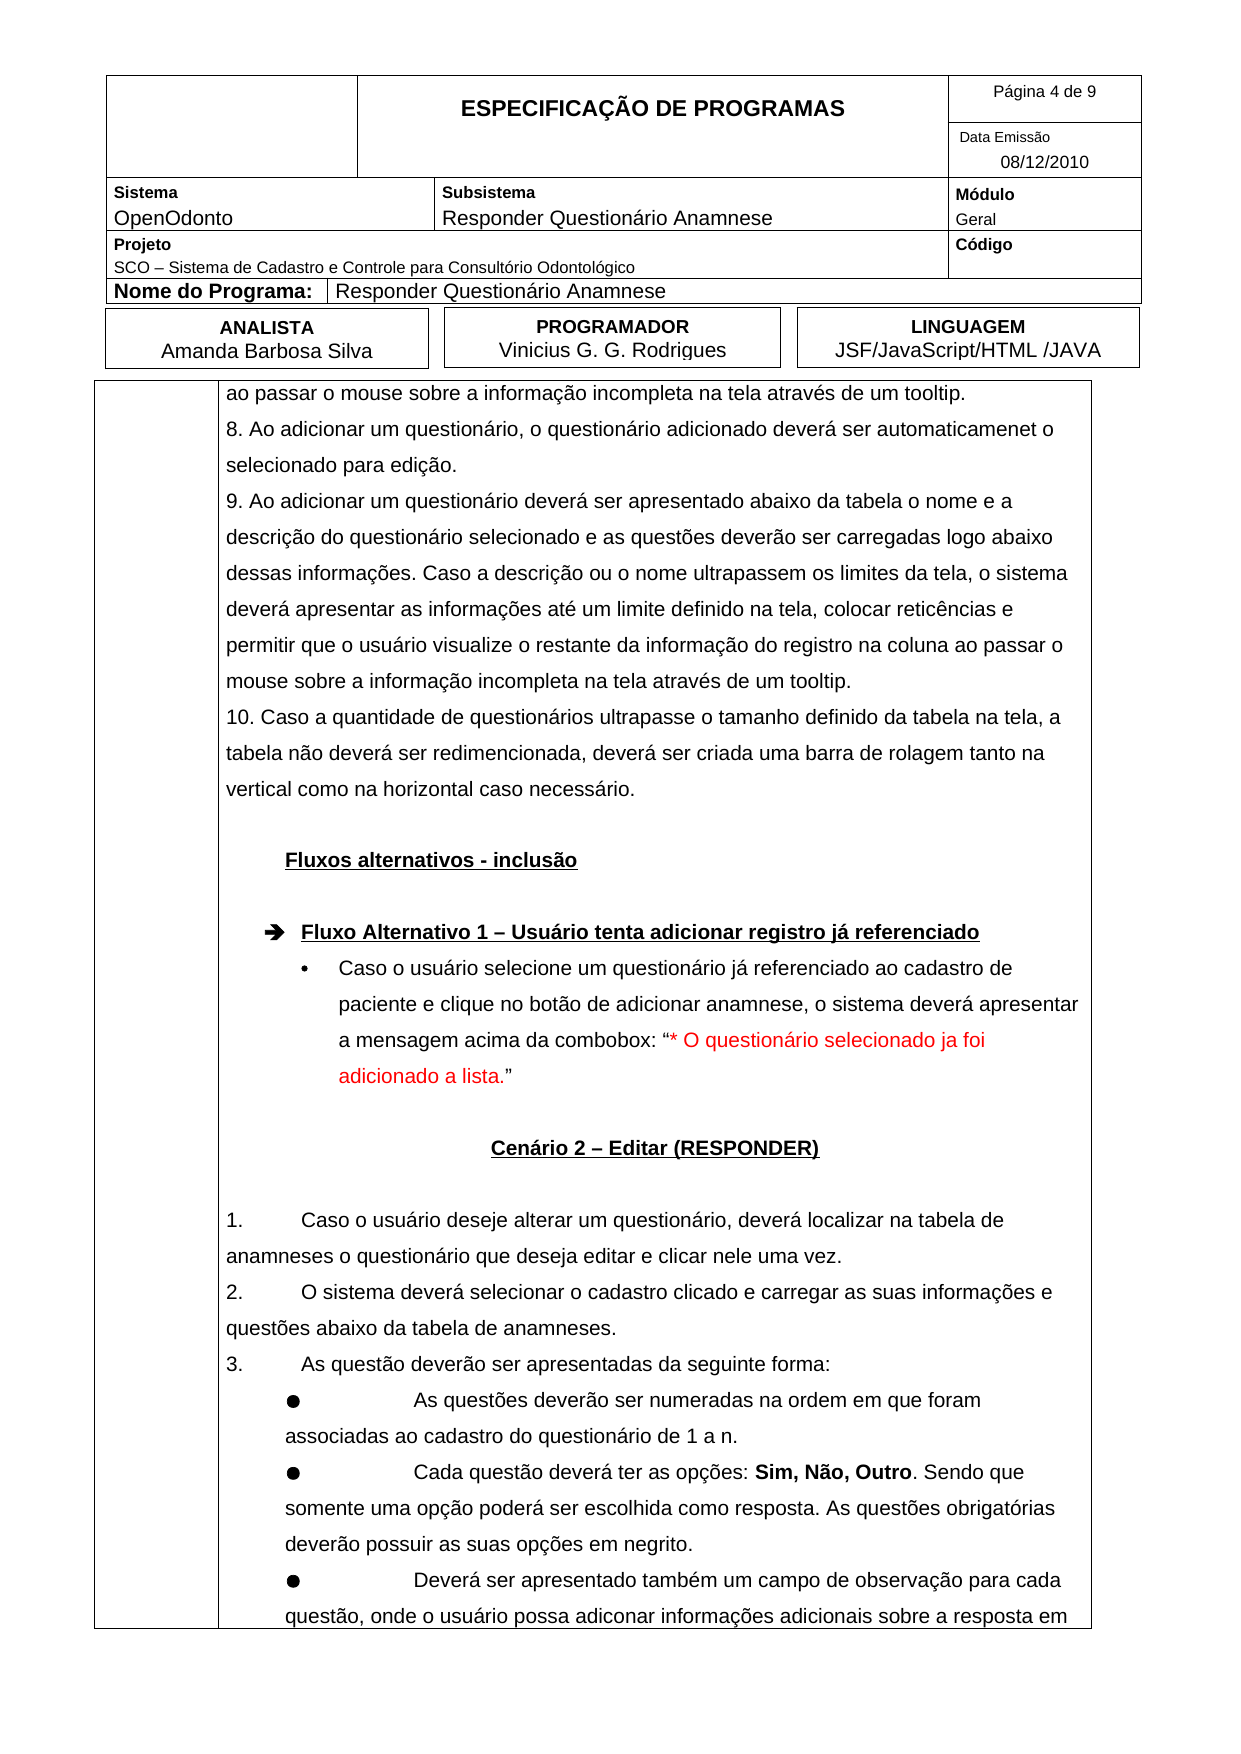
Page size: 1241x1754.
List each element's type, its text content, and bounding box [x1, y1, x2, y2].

table_header Apresentar ao usuário a aba de Ficha Anamnese e permitir que o usuário adicione visualmente os registros de questionários desejados, edite-os ou remova-os. Usuário. Selecionar a aba Ficha Anamnese no cadastro de Paciente. Fluxos Principais Cenário 1 – Incluir Usuário deverá selecionar a aba Ficha Anamnese no cadastro de Paciente. Nessa aba, o sistema deverá adiconar, apenas visualmente, o registro do questionário. Deverá persistir os dados do questionário apenas quando o usuário salvar todo o registro clicando no botão Salvar do cadastro de Paciente. 3. O sistema deverá listar através de uma combobox todos os registros cadastros de questionário. Para incluir um questionário no cadastro do paciente, o usuário deverá selecionar o questionário desejado na combobox e clicar no botão de adicionar questionário. O sistema deverá adicionar visualmente o registro na tabela de anamneses. 6. A tabela de Anamneses deverá conter as colunas: Coluna que indica qual o questionário está selecionado. O questionário que estiver selecionado deverá conter o ícone nessa coluna. Somente um questionário terá essa marcação por vez. Nome Descricao Remover (deverá conter um botão com o ícone “x” para cada registro da tabela) 7. Caso os dados do registro ultrapassem os limites da coluna na tabela de Anamneses, o sistema deverá apresentar as informações até o limite da coluna na tabela, colocar reticências e permitir que o usuário visualize o restante da informação do registro na coluna ao passar o mouse sobre a informação incompleta na tela através de um tooltip. 8. Ao adicionar um questionário, o questionário adicionado deverá ser automaticamenet o selecionado para edição. 9. Ao adicionar um questionário deverá ser apresentado abaixo da tabela o nome e a descrição do questionário selecionado e as questões deverão ser carregadas logo abaixo dessas informações. Caso a descrição ou o nome ultrapassem os limites da tela, o sistema deverá apresentar as informações até um limite definido na tela, colocar reticências e permitir que o usuário visualize o restante da informação do registro na coluna ao passar o mouse sobre a informação incompleta na tela através de um tooltip. 10. Caso a quantidade de questionários ultrapasse o tamanho definido da tabela na tela, a tabela não deverá ser redimencionada, deverá ser criada uma barra de rolagem tanto na vertical como na horizontal caso necessário. Fluxos alternativos - inclusão Fluxo Alternativo 1 – Usuário tenta adicionar registro já referenciado Caso o usuário selecione um questionário já referenciado ao cadastro de paciente e clique no botão de adicionar anamnese, o sistema deverá apresentar a mensagem acima da combobox: “* O questionário selecionado ja foi adicionado a lista.” Cenário 2 – Editar (RESPONDER) Caso o usuário deseje alterar um questionário, deverá localizar na tabela de anamneses o questionário que deseja editar e clicar nele uma vez. O sistema deverá selecionar o cadastro clicado e carregar as suas informações e questões abaixo da tabela de anamneses. As questão deverão ser apresentadas da seguinte forma: As questões deverão ser numeradas na ordem em que foram associadas ao cadastro do questionário de 1 a n. Cada questão deverá ter as opções: Sim, Não, Outro. Sendo que somente uma opção poderá ser escolhida como resposta. As questões obrigatórias deverão possuir as suas opções em negrito. Deverá ser apresentado também um campo de observação para cada questão, onde o usuário possa adiconar informações adicionais sobre a resposta em questão. O campo observação poderá ter no máximo 300 caracteres. O usuário poderá então responder as questões. As informações preenchidas na aba de Ficha Anamnese deverão ser guardadas mesmo que o usuário troque de abas no cadastro do paciente, os dados só serão perdidos se o usuário sair do cadastro do paciente sem clicar no botão salvar do cadastro do paciente. Ao clicar no botão salvar do cadastro de paciente, o sistema deverá persistir os dados. Fluxos alternativos – edição Fluxo Alternativo 1 – Usuário não preencheu as questões obrigatórias Ao clicar no botão de salvar do cadastro do paciente, o sistema deverá primeiramente validar se as questões obrigatórias, de qualquer dos questionários associados ao cadastro, foram preechidas. Pode haver mais de um questionário associado e várias questões obrigatórias não preenchidas. Caso alguma questão não tenha sido preenchida, o sistema deverá apresentar a mensagem: Campos obrigatórios não preenchidos em uma pop up. O usuário fechará a janela. Caso apenas uma questão obrigatória não tenha sido preenchida, o sistema deverá apresenta a mensagem acima da tabela de anamnese: “* 'NOME DO QUESTIONÁRIO : A questão : 'número da questão' é obrigatória.” Caso mais de uma questão obrigatória não tenha sido preenchida, o sistema deverá apresentar a mensagem acima da tabela de anamnese: “* 'NOME DO QUESTIONÁRIO' : As questões : 'némeros das questões' são obrigatórias.” Deverá ser apresentada uma mensagem para cada questionário associado que não tenha sido respondidas as questões obrigatórias. Fluxo Alternativo 2 – Campos preenchidos inválidos Ao clicar no botão salvar do cadastro do Paciente, e após validar as questões obrigatórias, o sistema deverá validar se o campo observação de qualquer questão e de qualquer questionário associado ao cadastro foi preenchido com valores inválidos. Pode haver mais de um questionário associado. Caso o campo observação possua mais que o máximo de caracteres permitidos, o sistema deverá apresenta a mensagem: Campos inválidos em uma pop up. O usuário fecjará a janela. Caso apenas um campo observação tenha excedido o tamanho, o sistema apresentará a mensagem: “* 'NOME DO QUESTIONÁRIO' : A questão : 'número da questão' possui observação com valor muito longo. Máximo permitido = 300”. Caso mais de um campo observação tenha execedido o tamanho, o sistema apresentatá a mensagem: “* 'NOME DO QUESTIONÁRIO' : As questões : 'número das questões' possuem observação com valor muito longo. Máximo permitido = 300”. Deverá ser apresentada uma mensagem para cada questionário associado que tenha campos observações com tamanho excedido. 7. Caso o usuário esteja excluindo o registro, deverá localizar o registro na tabela de anamneses do cadastro de paciente e selecionar o botão de exclusão da linha de seu registro. O sistema deverá remover o registro visualmente da tabela de anamneses. Exceções Perda de conexão com o servidor ou banco de dados. Apresentar mensagem em uma pop up: “Falha não prevista – Consulte o administrador do sistema” A sessão do usuário deve expirar em 30 minutos, a partir disso se o usuário selecionar qualquer ação do sistema, ele deve ser redirecionado para a tela de login. Se o usuário selecionar link do “OpenOdonto” (Logo no canto Superior direito Sob o menu), sistema deve redirecionar para a tela principal do sistema. Se o usuário selecionar a opção “sair” (encerrar sessão), sistema deve redirecionar para tela de login e encerrar a sessão corrente do usuário. [219, 381, 1091, 1628]
table_header [95, 381, 218, 1628]
